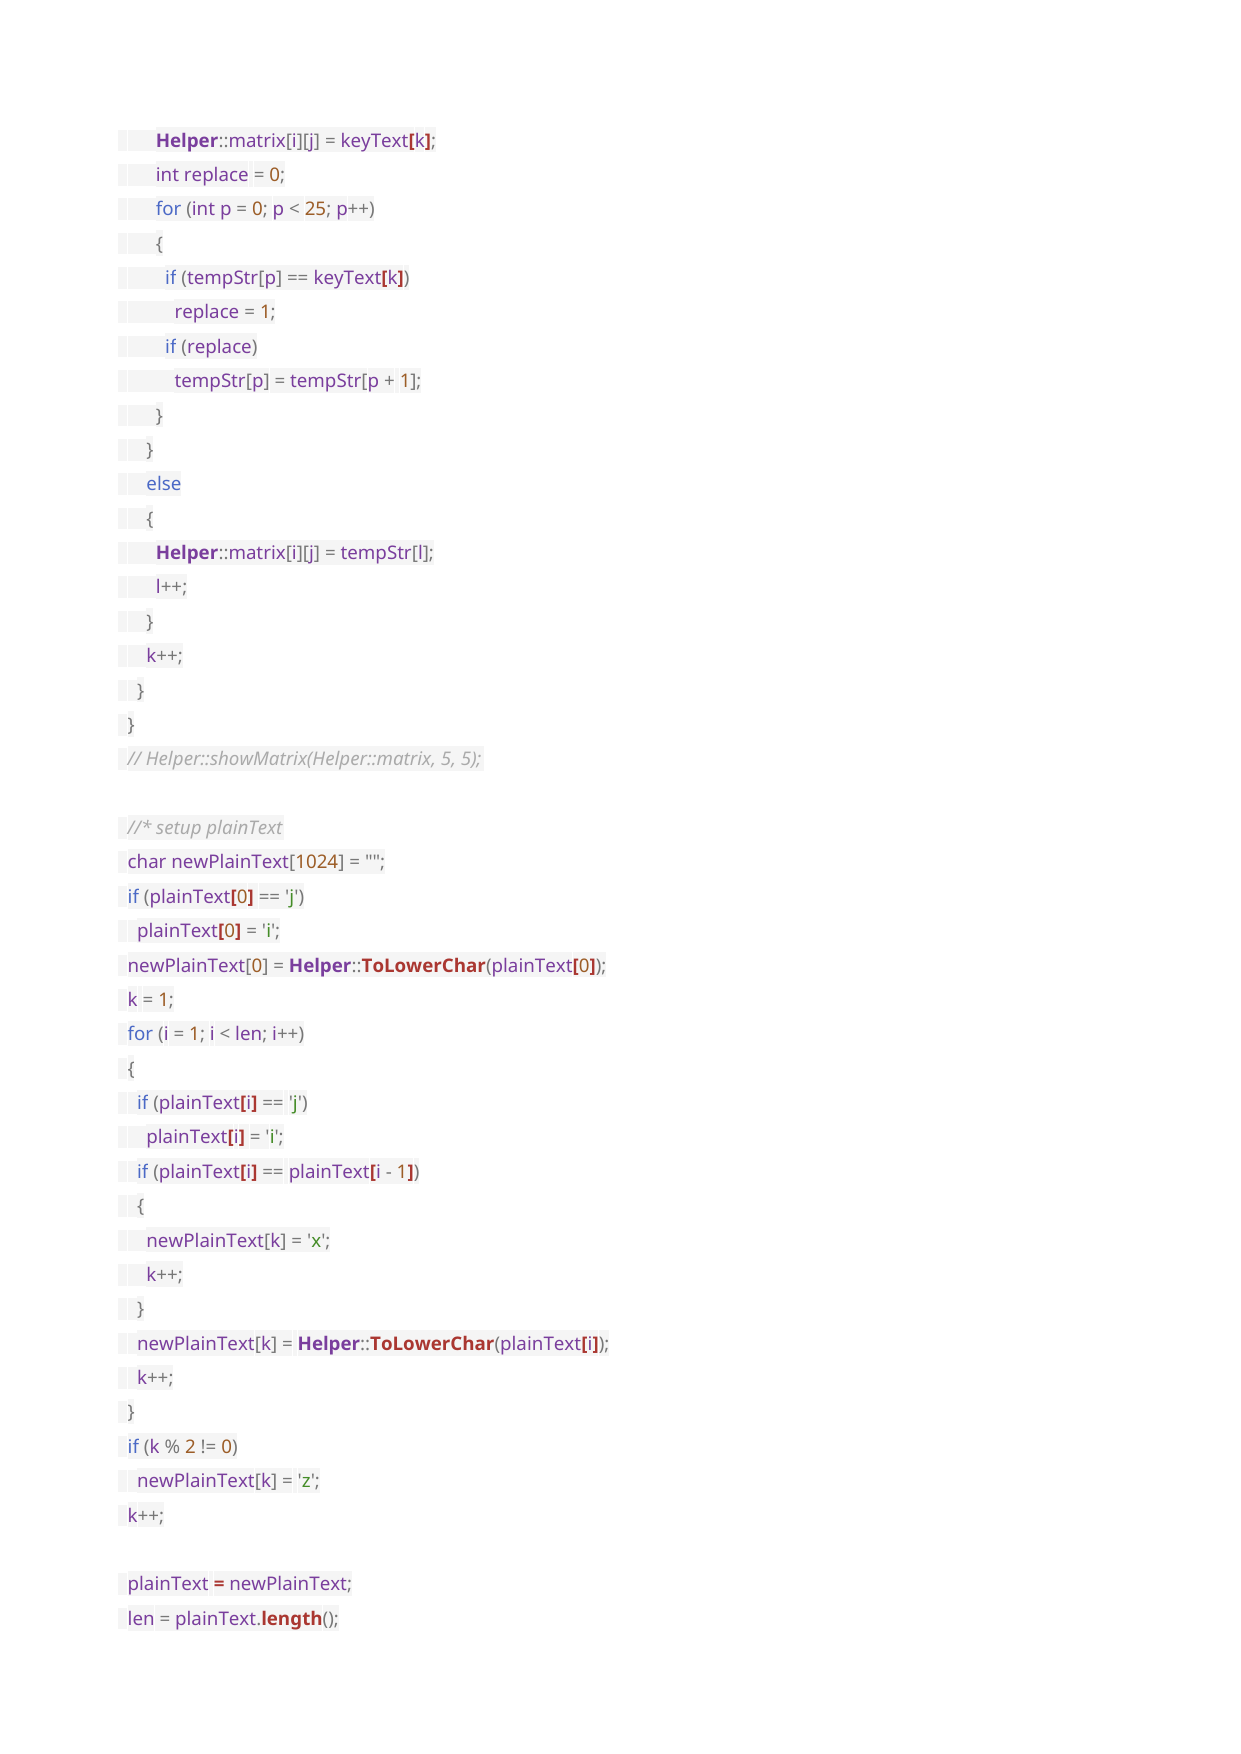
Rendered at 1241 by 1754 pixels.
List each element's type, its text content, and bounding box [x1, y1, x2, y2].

text Helper::matrix[i][j] = tempStr[l]; [118, 531, 1122, 565]
text tempStr[p] = tempStr[p + 1]; [118, 359, 1122, 393]
text if (plainText[i] == plainText[i - 1]) [118, 1149, 1122, 1184]
text l++; [118, 565, 1122, 599]
text newPlainText[k] = 'z'; [118, 1459, 1122, 1493]
text } [118, 1390, 1122, 1424]
text Helper::matrix[i][j] = keyText[k]; [118, 118, 1122, 152]
text { [118, 221, 1122, 256]
text newPlainText[k] = Helper::ToLowerChar(plainText[i]); [118, 1321, 1122, 1356]
text } [118, 702, 1122, 737]
text } [118, 668, 1122, 702]
text // Helper::showMatrix(Helper::matrix, 5, 5); [118, 737, 1122, 771]
text } [118, 393, 1122, 427]
text if (k % 2 != 0) [118, 1424, 1122, 1459]
text plainText[0] = 'i'; [118, 909, 1122, 943]
text //* setup plainText [118, 806, 1122, 840]
text int replace = 0; [118, 152, 1122, 187]
text plainText = newPlainText; [118, 1562, 1122, 1596]
text k++; [118, 1356, 1122, 1390]
text k++; [118, 634, 1122, 668]
text if (plainText[i] == 'j') [118, 1081, 1122, 1115]
text } [118, 1287, 1122, 1321]
text { [118, 496, 1122, 531]
text for (int p = 0; p < 25; p++) [118, 187, 1122, 221]
text char newPlainText[1024] = ""; [118, 840, 1122, 874]
text newPlainText[k] = 'x'; [118, 1218, 1122, 1252]
text { [118, 1046, 1122, 1081]
text len = plainText.length(); [118, 1596, 1122, 1631]
text if (replace) [118, 324, 1122, 359]
text k++; [118, 1493, 1122, 1527]
text { [118, 1184, 1122, 1218]
text if (tempStr[p] == keyText[k]) [118, 256, 1122, 290]
text if (plainText[0] == 'j') [118, 874, 1122, 909]
text } [118, 427, 1122, 462]
text } [118, 599, 1122, 634]
text k++; [118, 1252, 1122, 1287]
text k = 1; [118, 977, 1122, 1012]
text newPlainText[0] = Helper::ToLowerChar(plainText[0]); [118, 943, 1122, 977]
text replace = 1; [118, 290, 1122, 324]
text for (i = 1; i < len; i++) [118, 1012, 1122, 1046]
text else [118, 462, 1122, 496]
text plainText[i] = 'i'; [118, 1115, 1122, 1149]
